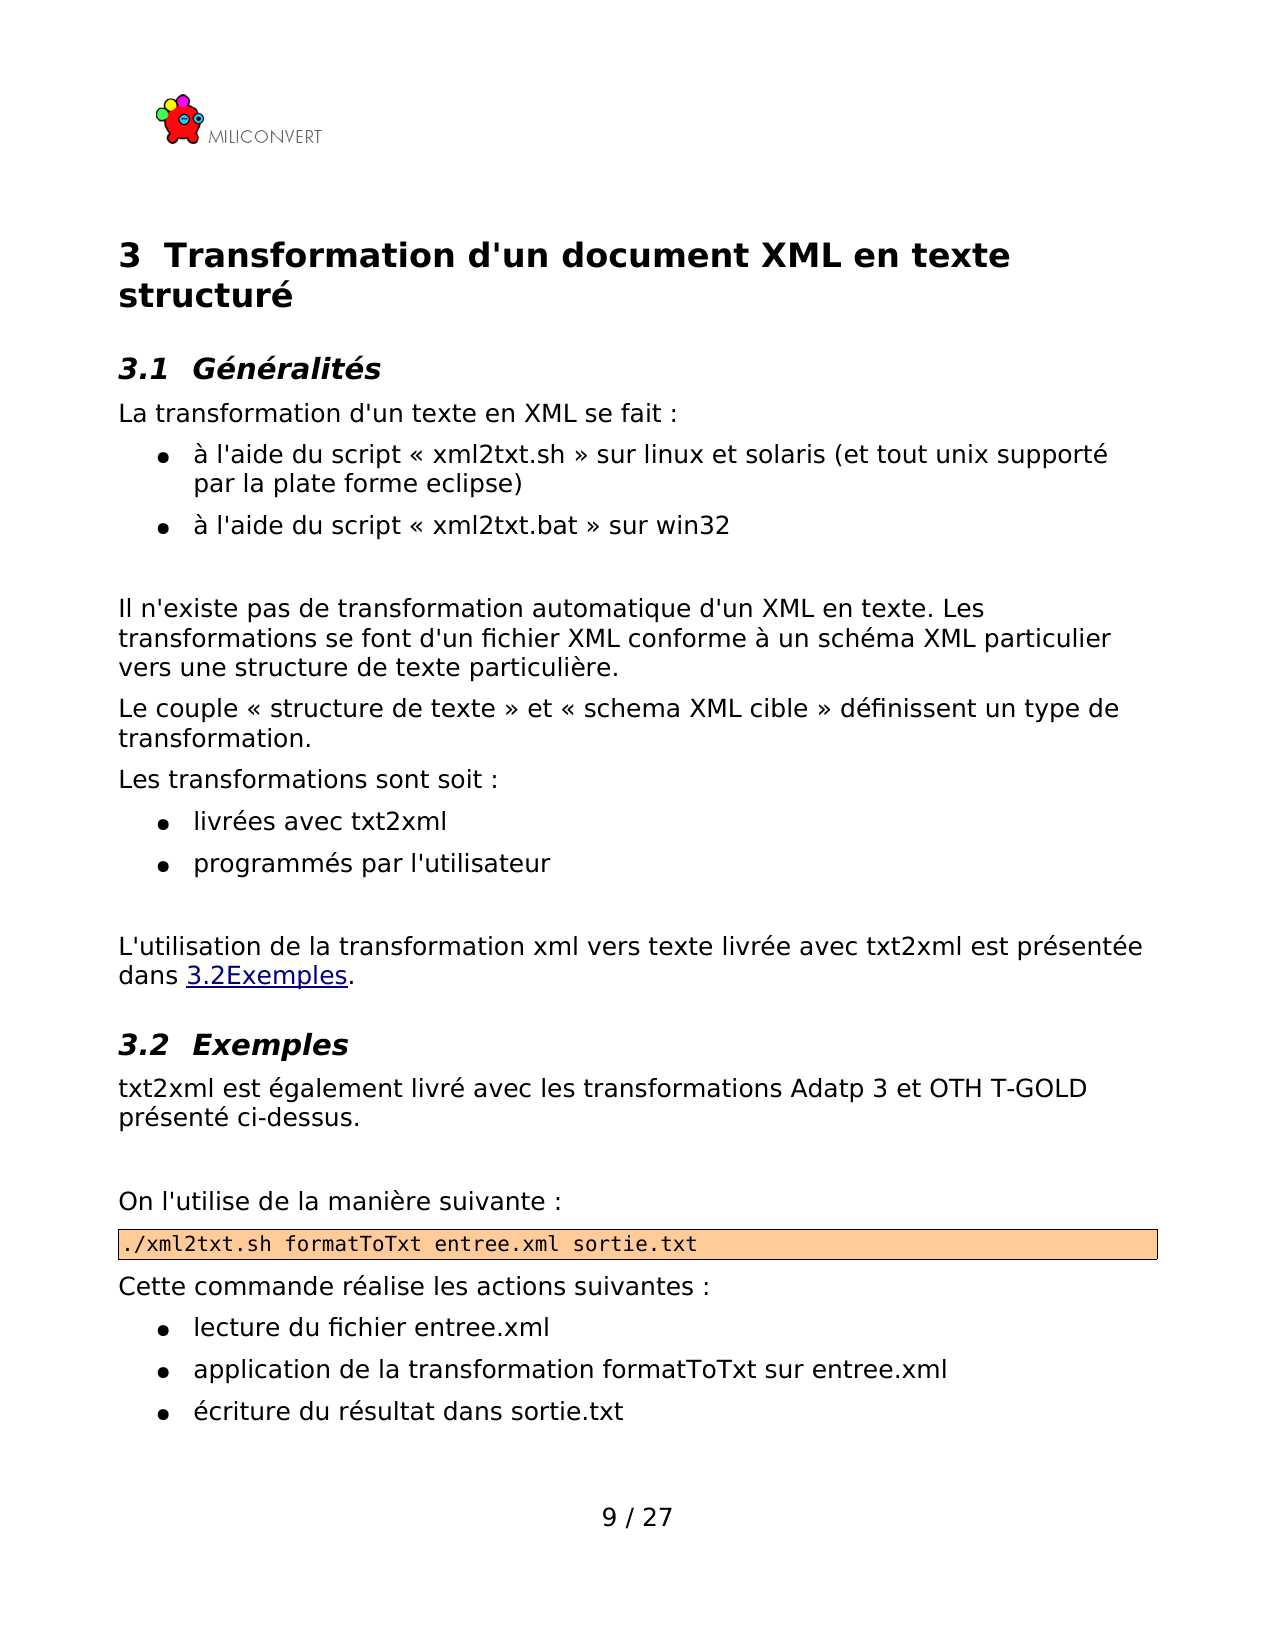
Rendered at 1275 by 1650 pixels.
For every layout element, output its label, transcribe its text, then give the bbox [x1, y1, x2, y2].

list à l'aide du script « xml2txt.bat » sur win32 [156, 511, 1157, 541]
list à l'aide du script « xml2txt.sh » sur linux et solaris (et tout unix supporté par la plate forme eclipse) [156, 441, 1157, 499]
list écriture du résultat dans sortie.txt [156, 1397, 1157, 1426]
list programmés par l'utilisateur [156, 849, 1157, 878]
text L'utilisation de la transformation xml vers texte livrée avec txt2xml est présentée dans 3.2Exemples. [118, 932, 1157, 991]
text Les transformations sont soit : [118, 766, 1157, 795]
text Il n'existe pas de transformation automatique d'un XML en texte. Les transformations se font d'un fichier XML conforme à un schéma XML particulier vers une structure de texte particulière. [118, 595, 1157, 682]
subtitle Exemples [118, 1028, 1157, 1062]
list lecture du fichier entree.xml [156, 1313, 1157, 1342]
list livrées avec txt2xml [156, 807, 1157, 836]
list application de la transformation formatToTxt sur entree.xml [156, 1355, 1157, 1384]
text txt2xml est également livré avec les transformations Adatp 3 et OTH T-GOLD présenté ci-dessus. [118, 1074, 1157, 1133]
text Le couple « structure de texte » et « schema XML cible » définissent un type de transformation. [118, 695, 1157, 753]
text La transformation d'un texte en XML se fait : [118, 399, 1157, 428]
picture [132, 69, 354, 176]
text On l'utilise de la manière suivante : [118, 1187, 1157, 1216]
text ./xml2txt.sh formatToTxt entree.xml sortie.txt [119, 1230, 1157, 1259]
subtitle Généralités [118, 352, 1157, 386]
text Cette commande réalise les actions suivantes : [118, 1272, 1157, 1301]
subtitle Transformation d'un document XML en texte structuré [118, 237, 1157, 315]
